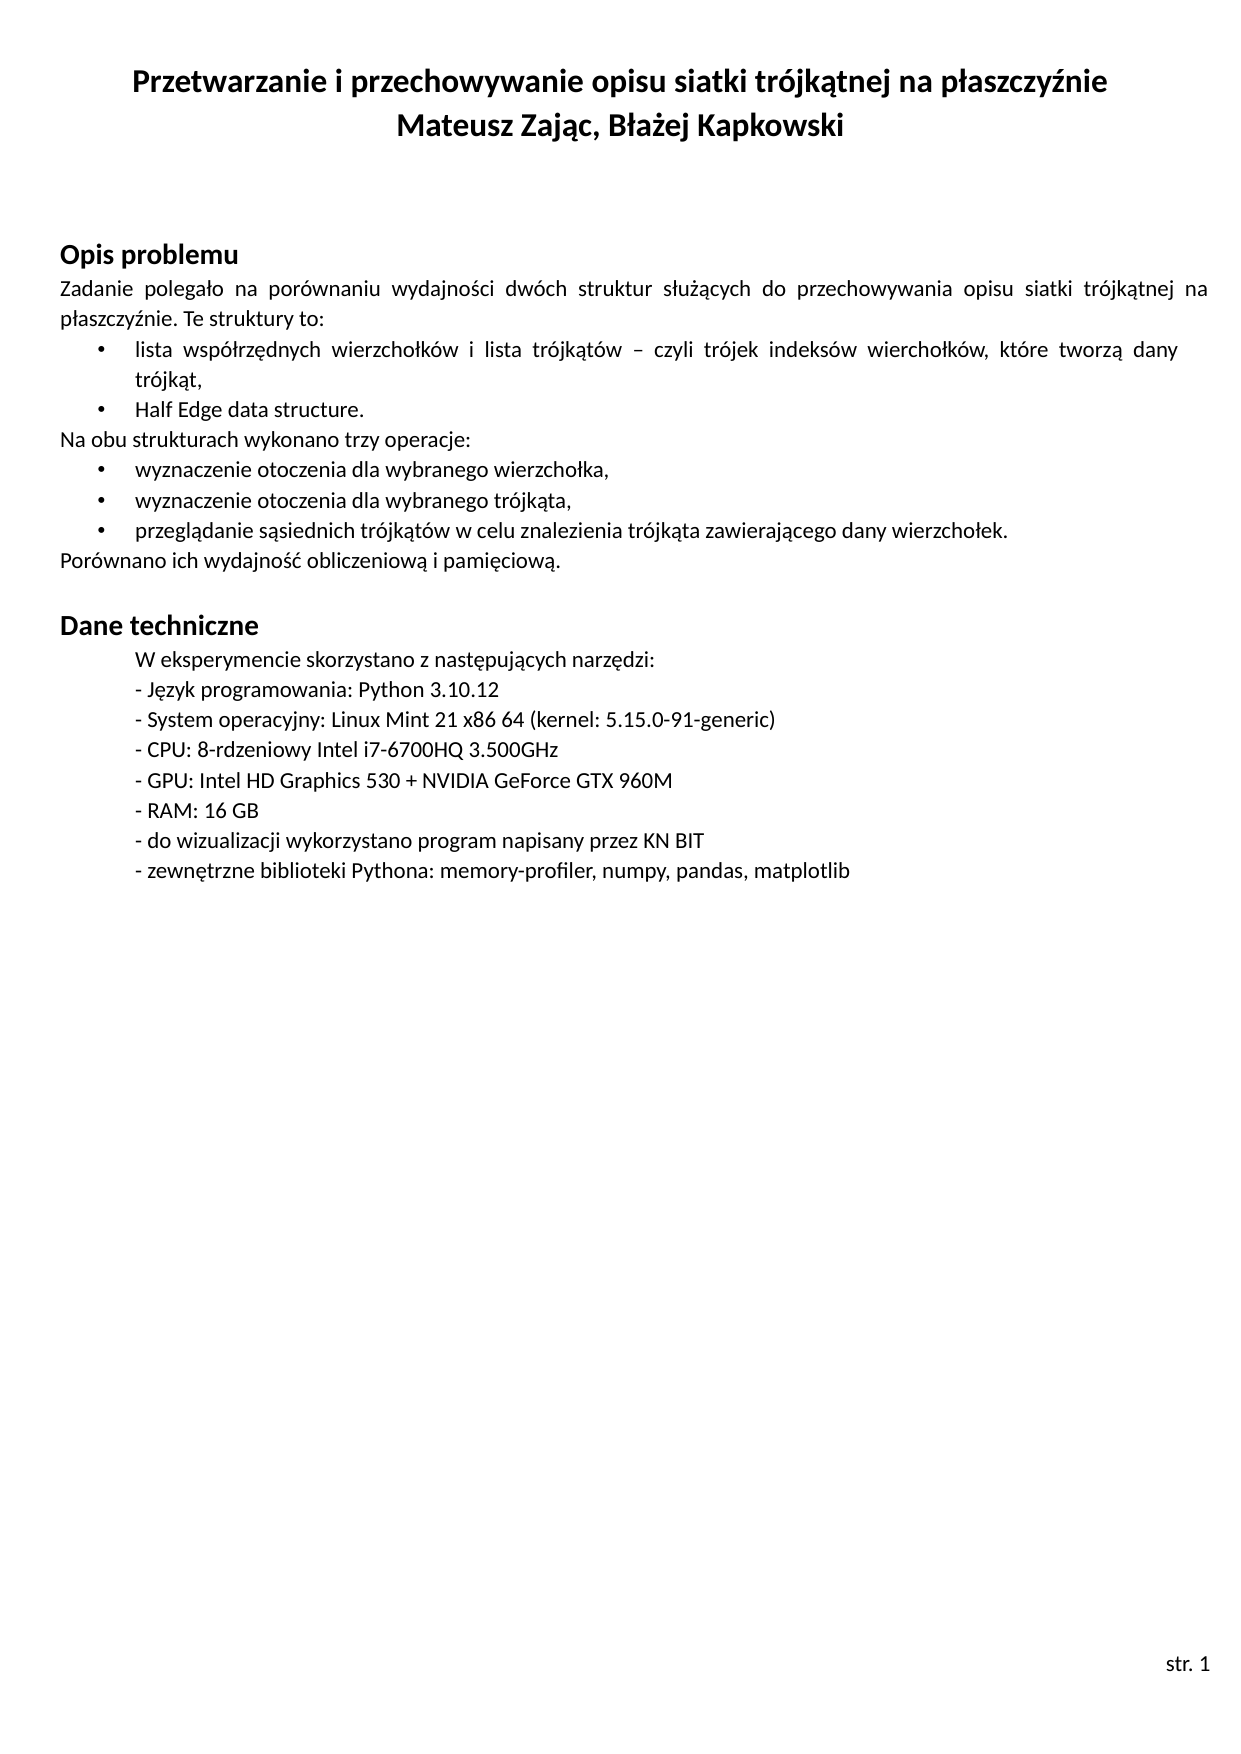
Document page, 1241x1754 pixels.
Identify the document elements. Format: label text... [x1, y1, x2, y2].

list Dane techniczne [60, 607, 1210, 642]
list - CPU: 8-rdzeniowy Intel i7-6700HQ 3.500GHz [135, 736, 1210, 764]
list Porównano ich wydajność obliczeniową i pamięciową. [60, 546, 1210, 574]
list W eksperymencie skorzystano z następujących narzędzi: [135, 645, 1210, 673]
text Mateusz Zając, Błażej Kapkowski [30, 104, 1210, 145]
list Opis problemu [60, 236, 1210, 271]
list przeglądanie sąsiednich trójkątów w celu znalezienia trójkąta zawierającego dany wierzchołek. [97, 516, 1181, 544]
list lista współrzędnych wierzchołków i lista trójkątów – czyli trójek indeksów wierchołków, które tworzą dany trójkąt, [97, 335, 1181, 393]
text Przetwarzanie i przechowywanie opisu siatki trójkątnej na płaszczyźnie [30, 60, 1210, 101]
list Half Edge data structure. [97, 395, 1181, 423]
list - do wizualizacji wykorzystano program napisany przez KN BIT [135, 826, 1210, 854]
list - Język programowania: Python 3.10.12 [135, 675, 1210, 703]
list - zewnętrzne biblioteki Pythona: memory-profiler, numpy, pandas, matplotlib [135, 856, 1210, 884]
list - GPU: Intel HD Graphics 530 + NVIDIA GeForce GTX 960M [135, 766, 1210, 794]
list wyznaczenie otoczenia dla wybranego wierzchołka, [97, 456, 1181, 483]
list - System operacyjny: Linux Mint 21 x86 64 (kernel: 5.15.0-91-generic) [135, 705, 1210, 733]
list Zadanie polegało na porównaniu wydajności dwóch struktur służących do przechowywania opisu siatki trójkątnej na płaszczyźnie. Te struktury to: [60, 274, 1210, 332]
list - RAM: 16 GB [135, 796, 1210, 824]
list wyznaczenie otoczenia dla wybranego trójkąta, [97, 486, 1181, 514]
list Na obu strukturach wykonano trzy operacje: [60, 425, 1210, 453]
